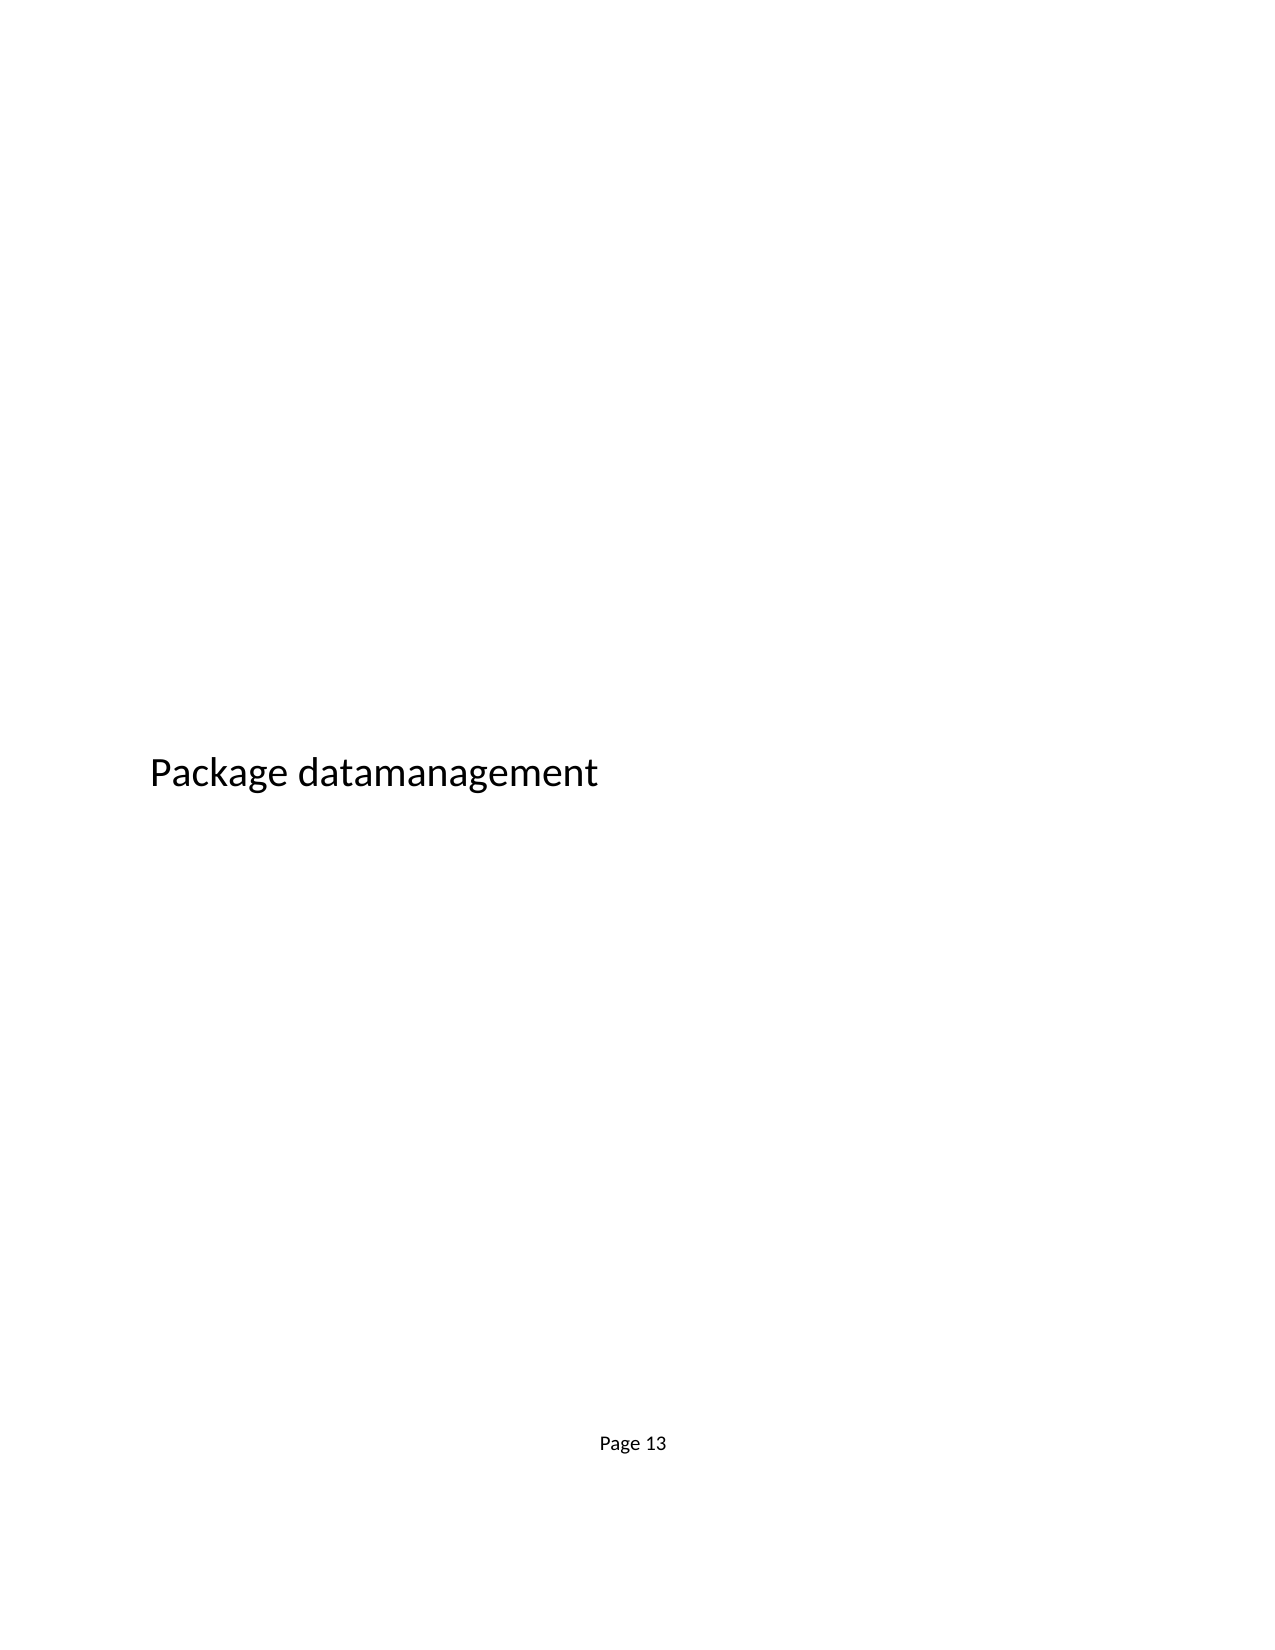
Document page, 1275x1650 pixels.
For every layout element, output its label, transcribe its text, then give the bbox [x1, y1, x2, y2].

text Package datamanagement [150, 746, 1125, 797]
